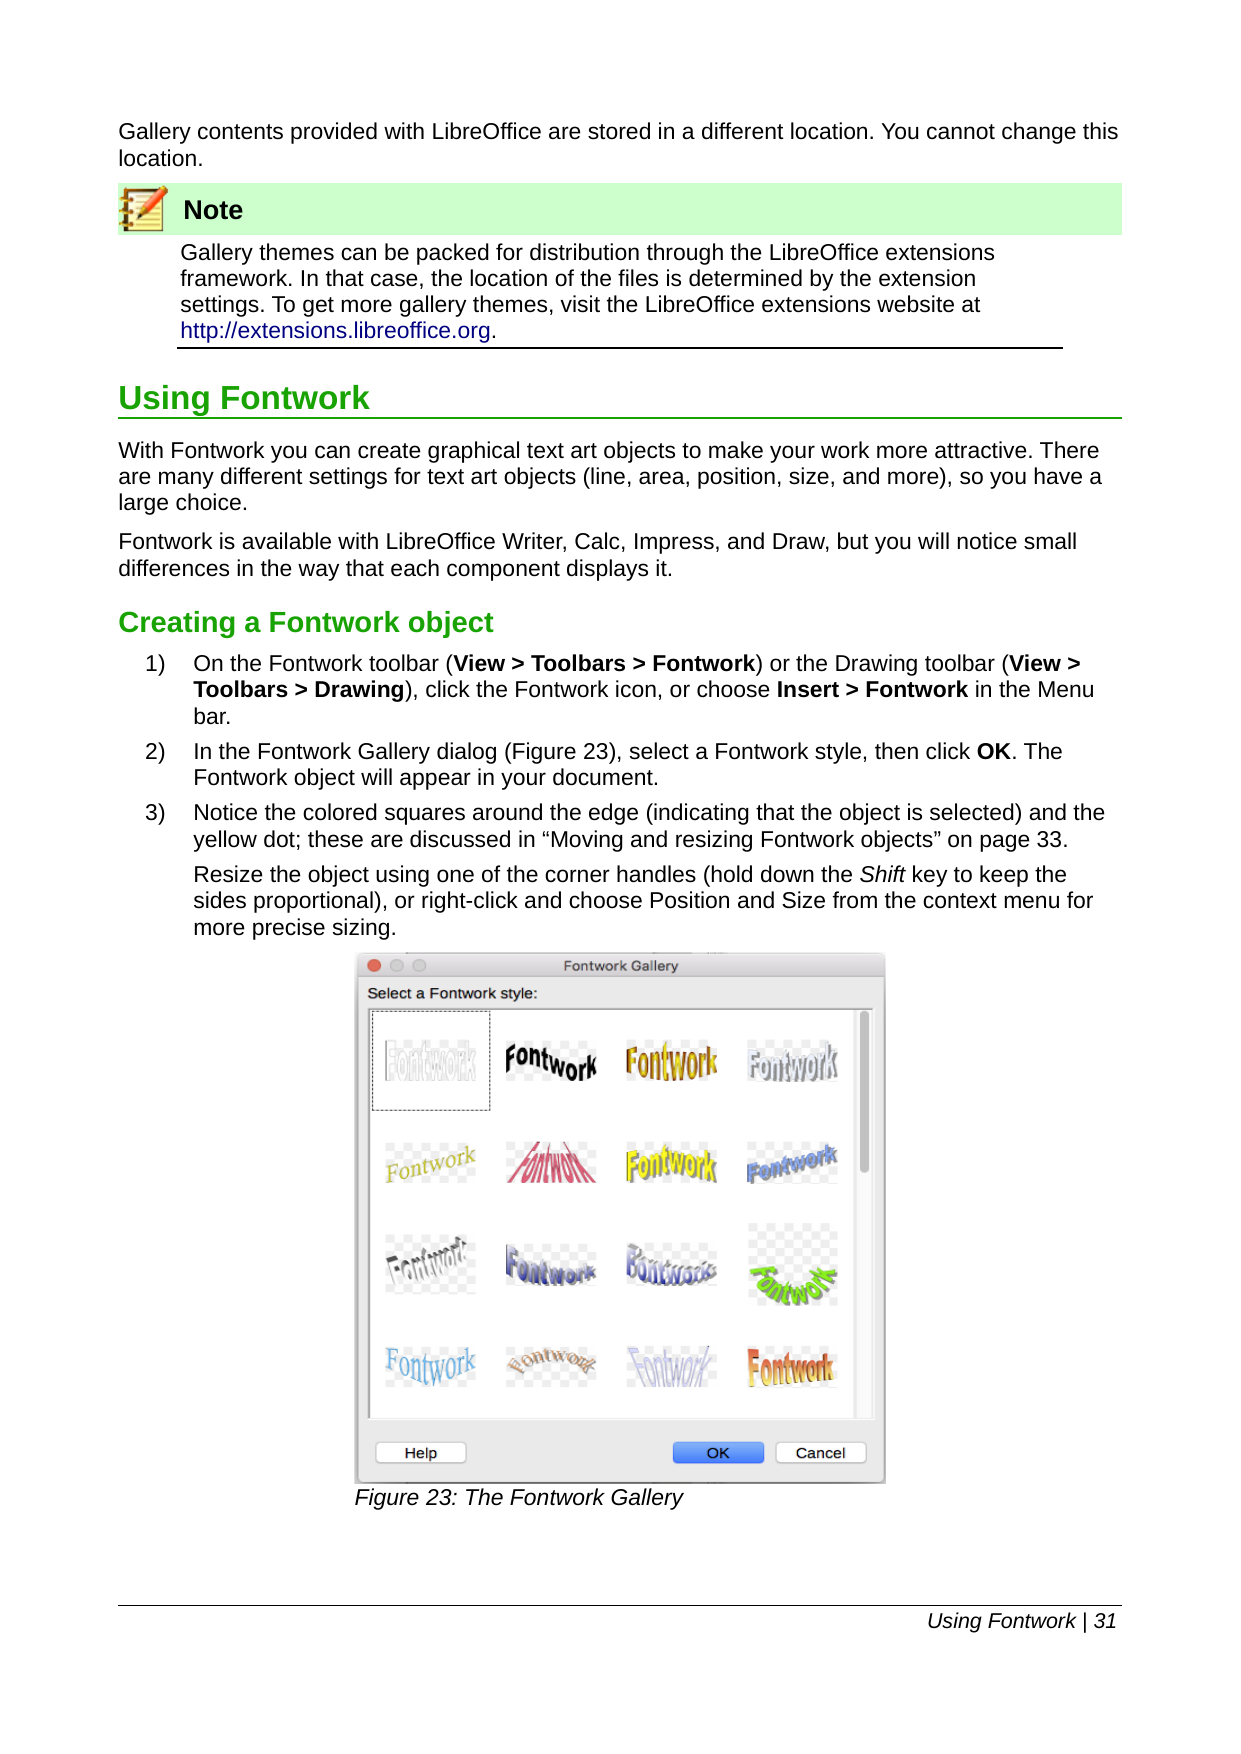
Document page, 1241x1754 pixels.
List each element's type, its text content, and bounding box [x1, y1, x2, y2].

subtitle Note [118, 183, 1122, 235]
text Gallery contents provided with LibreOffice are stored in a different location. You cannot change this location. [118, 118, 1122, 171]
list Notice the colored squares around the edge (indicating that the object is selected) and the yellow dot; these are discussed in “Moving and resizing Fontwork objects” on page 33. [165, 799, 1122, 852]
list On the Fontwork toolbar (View > Toolbars > Fontwork) or the Drawing toolbar (View > Toolbars > Drawing), click the Fontwork icon, or choose Insert > Fontwork in the Menu bar. [165, 650, 1122, 729]
text Figure 23: The Fontwork Gallery [354, 1484, 886, 1510]
picture [354, 952, 886, 1484]
text With Fontwork you can create graphical text art objects to make your work more attractive. There are many different settings for text art objects (line, area, position, size, and more), so you have a large choice. [118, 437, 1122, 516]
subtitle Creating a Fontwork object [118, 604, 1122, 638]
picture [119, 184, 170, 235]
subtitle Using Fontwork [118, 378, 1122, 417]
list Resize the object using one of the corner handles (hold down the Shift key to keep the sides proportional), or right-click and choose Position and Size from the context menu for more precise sizing. [169, 861, 1122, 940]
list In the Fontwork Gallery dialog (Figure 23), select a Fontwork style, then click OK. The Fontwork object will appear in your document. [165, 738, 1122, 791]
text Gallery themes can be packed for distribution through the LibreOffice extensions framework. In that case, the location of the files is determined by the extension settings. To get more gallery themes, visit the LibreOffice extensions website at http://extensions.libreoffice.org. [177, 235, 1063, 347]
text Fontwork is available with LibreOffice Writer, Calc, Impress, and Draw, but you will notice small differences in the way that each component displays it. [118, 528, 1122, 581]
